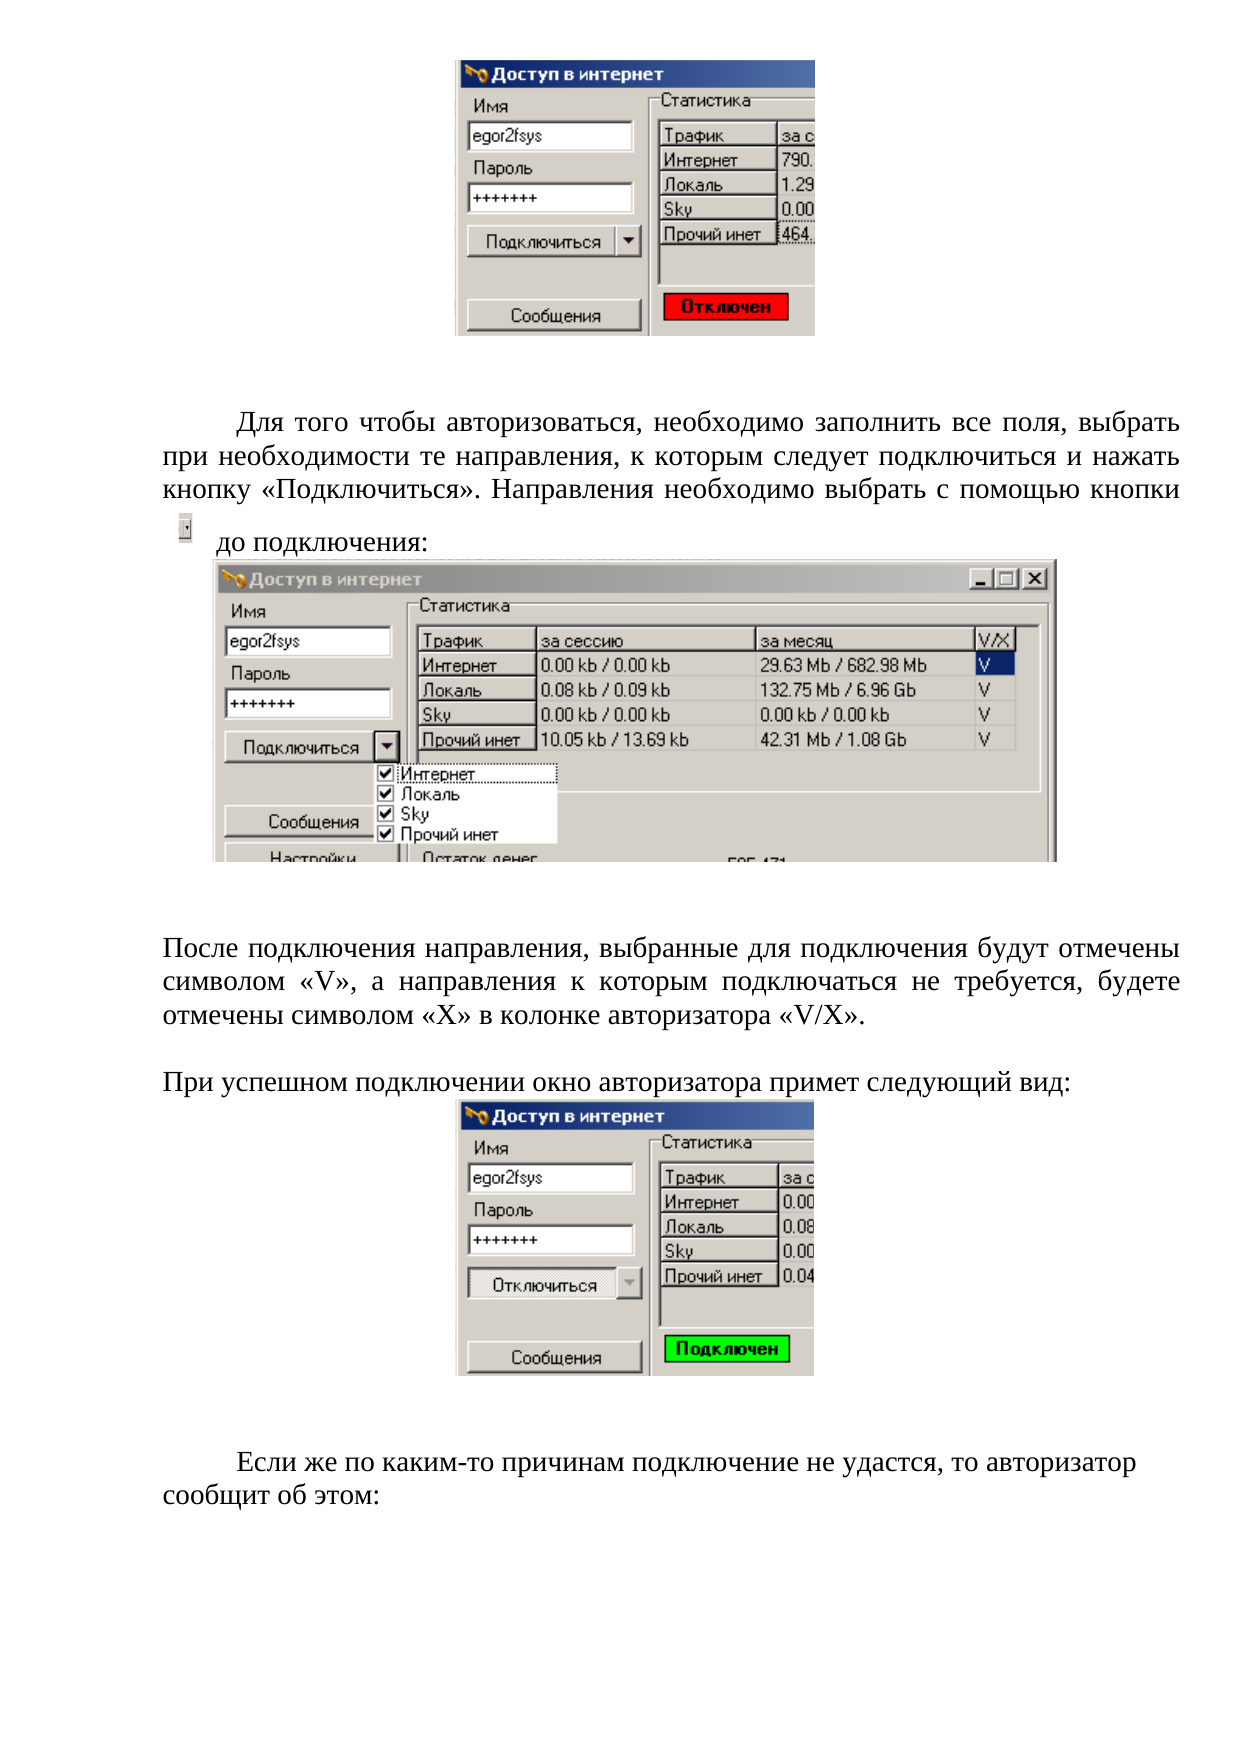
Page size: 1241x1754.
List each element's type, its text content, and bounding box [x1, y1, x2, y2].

text Если же по каким-то причинам подключение не удастся, то авторизатор сообщит об этом: [162, 1444, 1181, 1511]
text Для того чтобы авторизоваться, необходимо заполнить все поля, выбрать при необходимости те направления, к которым следует подключиться и нажать кнопку «Подключиться». Направления необходимо выбрать с помощью кнопки до подключения: [162, 404, 1181, 558]
text При успешном подключении окно авторизатора примет следующий вид: [88, 1064, 1181, 1098]
text После подключения направления, выбранные для подключения будут отмечены символом «V», а направления к которым подключаться не требуется, будете отмечены символом «Х» в колонке авторизатора «V/X». [162, 930, 1181, 1031]
picture [454, 60, 667, 336]
picture [178, 513, 183, 541]
picture [212, 559, 1057, 862]
picture [455, 1099, 666, 1376]
